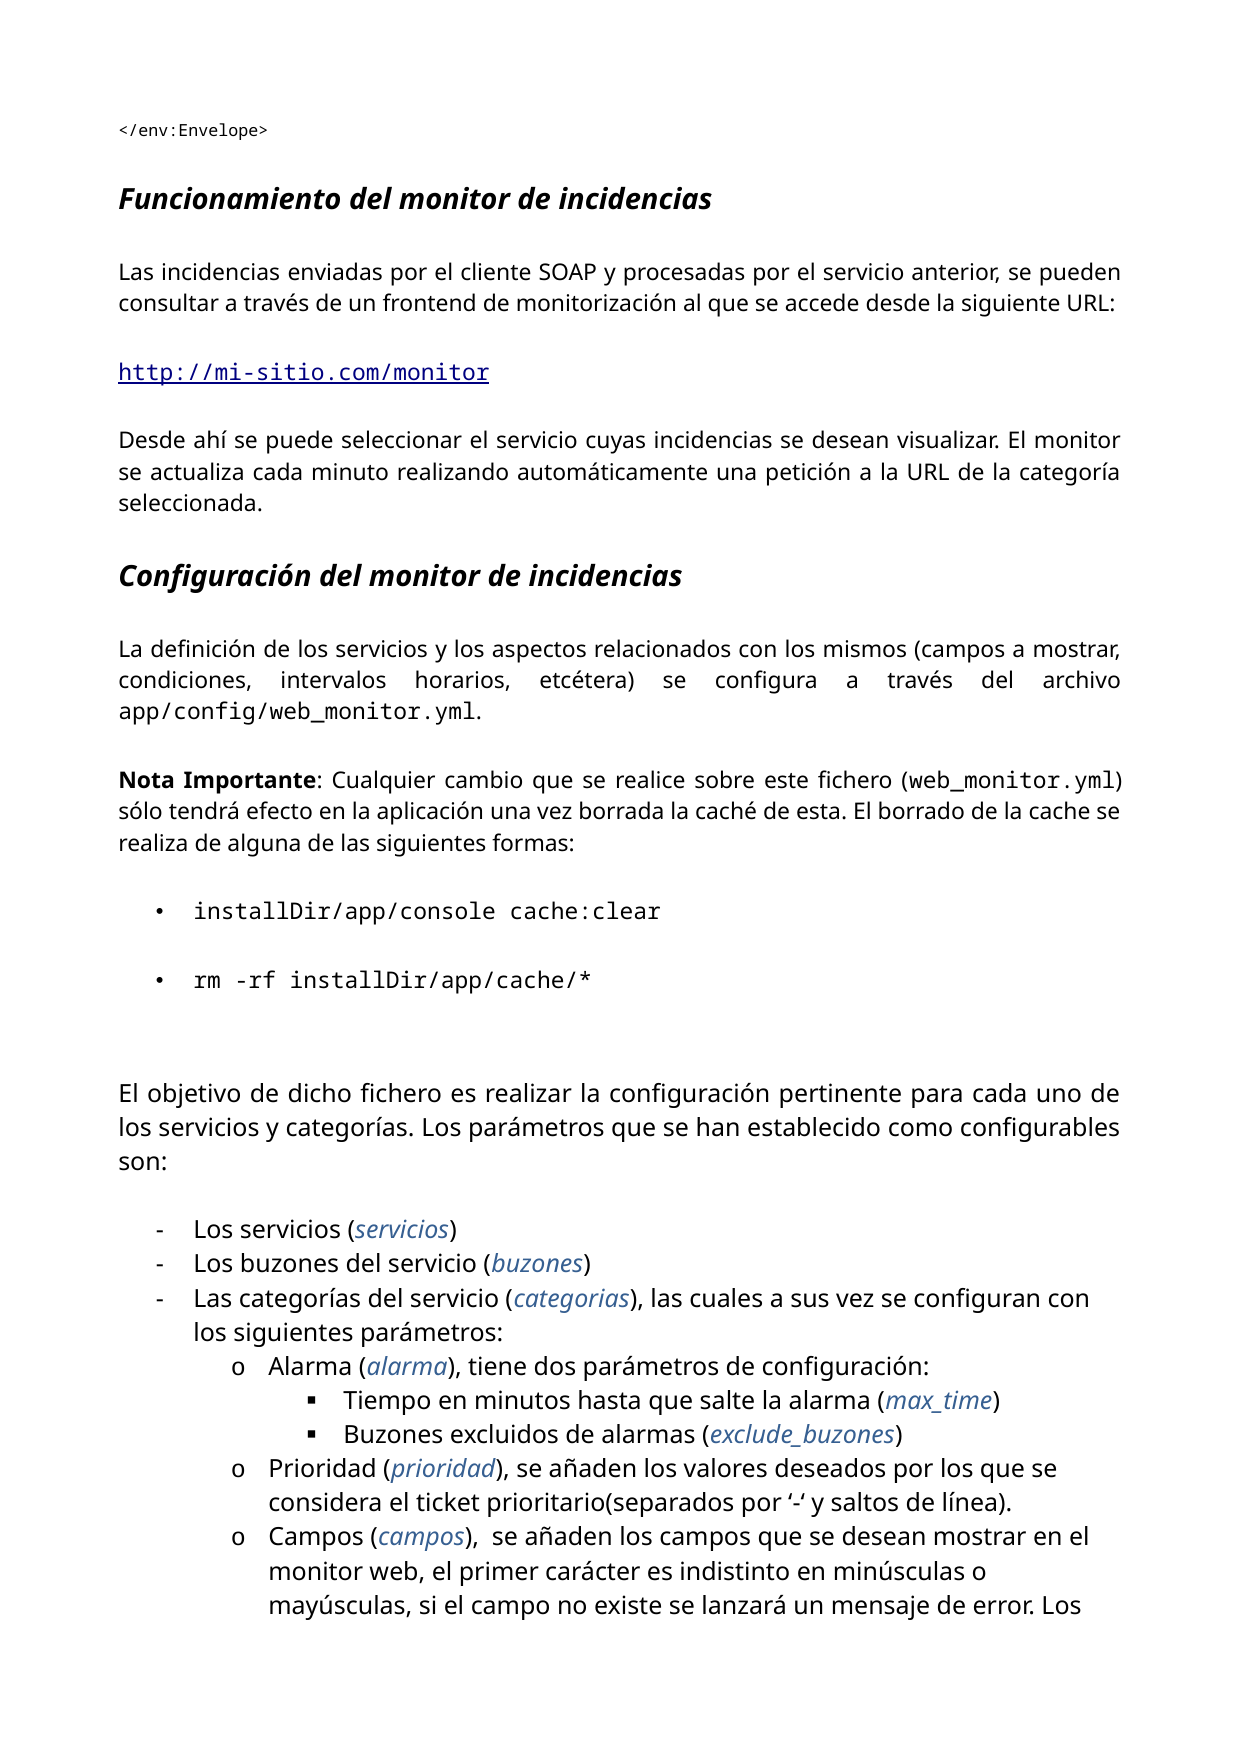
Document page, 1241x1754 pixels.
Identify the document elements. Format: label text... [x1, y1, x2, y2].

list installDir/app/console cache:clear [156, 895, 1122, 926]
text Desde ahí se puede seleccionar el servicio cuyas incidencias se desean visualizar. El monitor se actualiza cada minuto realizando automáticamente una petición a la URL de la categoría seleccionada. [118, 424, 1122, 518]
list Campos (campos), se añaden los campos que se desean mostrar en el monitor web, el primer carácter es indistinto en minúsculas o mayúsculas, si el campo no existe se lanzará un mensaje de error. Los [231, 1519, 1122, 1621]
text Las incidencias enviadas por el cliente SOAP y procesadas por el servicio anterior, se pueden consultar a través de un frontend de monitorización al que se accede desde la siguiente URL: [118, 256, 1122, 318]
list Alarma (alarma), tiene dos parámetros de configuración: [231, 1348, 1122, 1383]
text El objetivo de dicho fichero es realizar la configuración pertinente para cada uno de los servicios y categorías. Los parámetros que se han establecido como configurables son: [118, 1076, 1122, 1178]
list Tiempo en minutos hasta que salte la alarma (max_time) [306, 1383, 1122, 1417]
text La definición de los servicios y los aspectos relacionados con los mismos (campos a mostrar, condiciones, intervalos horarios, etcétera) se configura a través del archivo app/config/web_monitor.yml. [118, 633, 1122, 726]
list Prioridad (prioridad), se añaden los valores deseados por los que se considera el ticket prioritario(separados por ‘-‘ y saltos de línea). [231, 1451, 1122, 1519]
text Nota Importante: Cualquier cambio que se realice sobre este fichero (web_monitor.yml) sólo tendrá efecto en la aplicación una vez borrada la caché de esta. El borrado de la cache se realiza de alguna de las siguientes formas: [118, 764, 1122, 858]
list Las categorías del servicio (categorias), las cuales a sus vez se configuran con los siguientes parámetros: [156, 1280, 1122, 1348]
subtitle Configuración del monitor de incidencias [118, 556, 1122, 595]
list Los buzones del servicio (buzones) [156, 1246, 1122, 1280]
text </env:Envelope> [118, 118, 1122, 141]
text http://mi-sitio.com/monitor [118, 356, 1122, 387]
list Buzones excluidos de alarmas (exclude_buzones) [306, 1417, 1122, 1451]
list Los servicios (servicios) [156, 1212, 1122, 1246]
list rm -rf installDir/app/cache/* [156, 964, 1122, 995]
subtitle Funcionamiento del monitor de incidencias [118, 178, 1122, 218]
